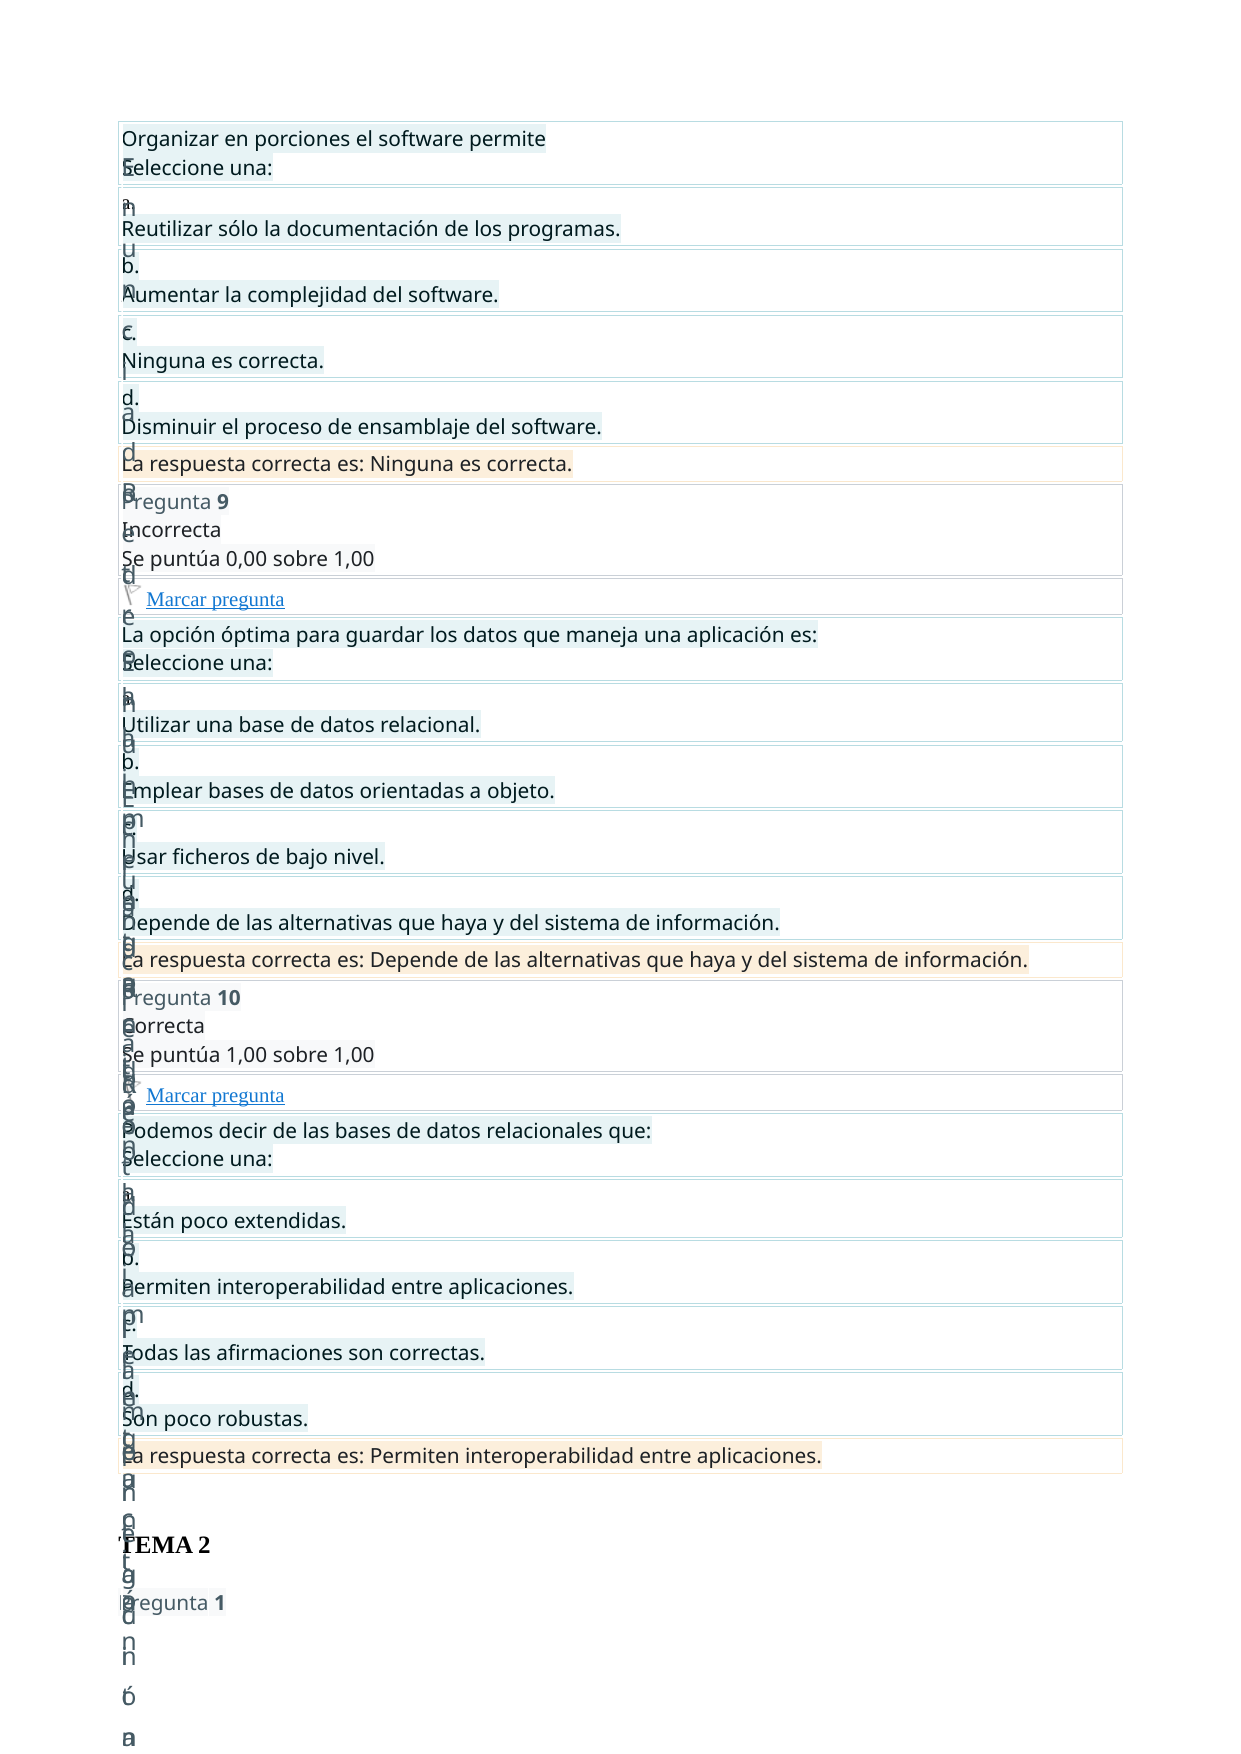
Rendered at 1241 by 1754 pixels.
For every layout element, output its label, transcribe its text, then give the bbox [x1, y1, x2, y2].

text Marcar pregunta [134, 1075, 1122, 1110]
text c. [123, 1307, 1122, 1335]
text Seleccione una: [123, 645, 1122, 680]
text b. [123, 746, 1122, 773]
text Se puntúa 1,00 sobre 1,00 [123, 1037, 1122, 1071]
text d. [123, 382, 1122, 409]
text La respuesta correcta es: Ninguna es correcta. [119, 447, 1122, 481]
text La respuesta correcta es: Depende de las alternativas que haya y del sistema de información. [123, 943, 1122, 977]
text Todas las afirmaciones son correctas. [123, 1335, 1122, 1369]
text a. [123, 188, 1122, 211]
text Podemos decir de las bases de datos relacionales que: [123, 1114, 1122, 1141]
text Correcta [123, 1008, 1122, 1037]
picture [123, 1077, 147, 1103]
text Seleccione una: [123, 149, 1122, 184]
text b. [123, 1241, 1122, 1269]
subtitle Pregunta 1 [123, 1588, 1122, 1616]
text Se puntúa 0,00 sobre 1,00 [123, 541, 1122, 575]
text Organizar en porciones el software permite [119, 122, 1122, 149]
text Marcar pregunta [123, 579, 1122, 614]
text Permiten interoperabilidad entre aplicaciones. [123, 1269, 1122, 1303]
text b. [123, 250, 1122, 277]
text Reutilizar sólo la documentación de los programas. [123, 211, 1122, 245]
subtitle Pregunta 9 [123, 485, 1122, 512]
text Son poco robustas. [123, 1401, 1122, 1435]
text a. [123, 1180, 1122, 1203]
text Seleccione una: [123, 1141, 1122, 1176]
text a. [123, 684, 1122, 707]
text d. [123, 887, 130, 897]
text Ninguna es correcta. [123, 343, 1122, 377]
text Disminuir el proceso de ensamblaje del software. [123, 409, 1122, 443]
text Emplear bases de datos orientadas a objeto. [123, 773, 1122, 807]
picture [123, 581, 147, 607]
text Utilizar una base de datos relacional. [123, 707, 1122, 741]
text TEMA 2 [123, 1530, 1122, 1559]
text d. [125, 877, 132, 887]
subtitle Pregunta 10 [125, 981, 1122, 1008]
text d. [132, 877, 1122, 905]
text d. [123, 1373, 1122, 1401]
text Depende de las alternativas que haya y del sistema de información. [123, 905, 1122, 939]
text Usar ficheros de bajo nivel. [123, 839, 1122, 873]
text c. [123, 811, 1122, 839]
text Aumentar la complejidad del software. [123, 277, 1122, 311]
text La respuesta correcta es: Permiten interoperabilidad entre aplicaciones. [123, 1439, 1122, 1473]
text Incorrecta [123, 512, 1122, 541]
text Están poco extendidas. [125, 1203, 1122, 1237]
text La opción óptima para guardar los datos que maneja una aplicación es: [119, 618, 1122, 645]
text c. [123, 316, 1122, 343]
